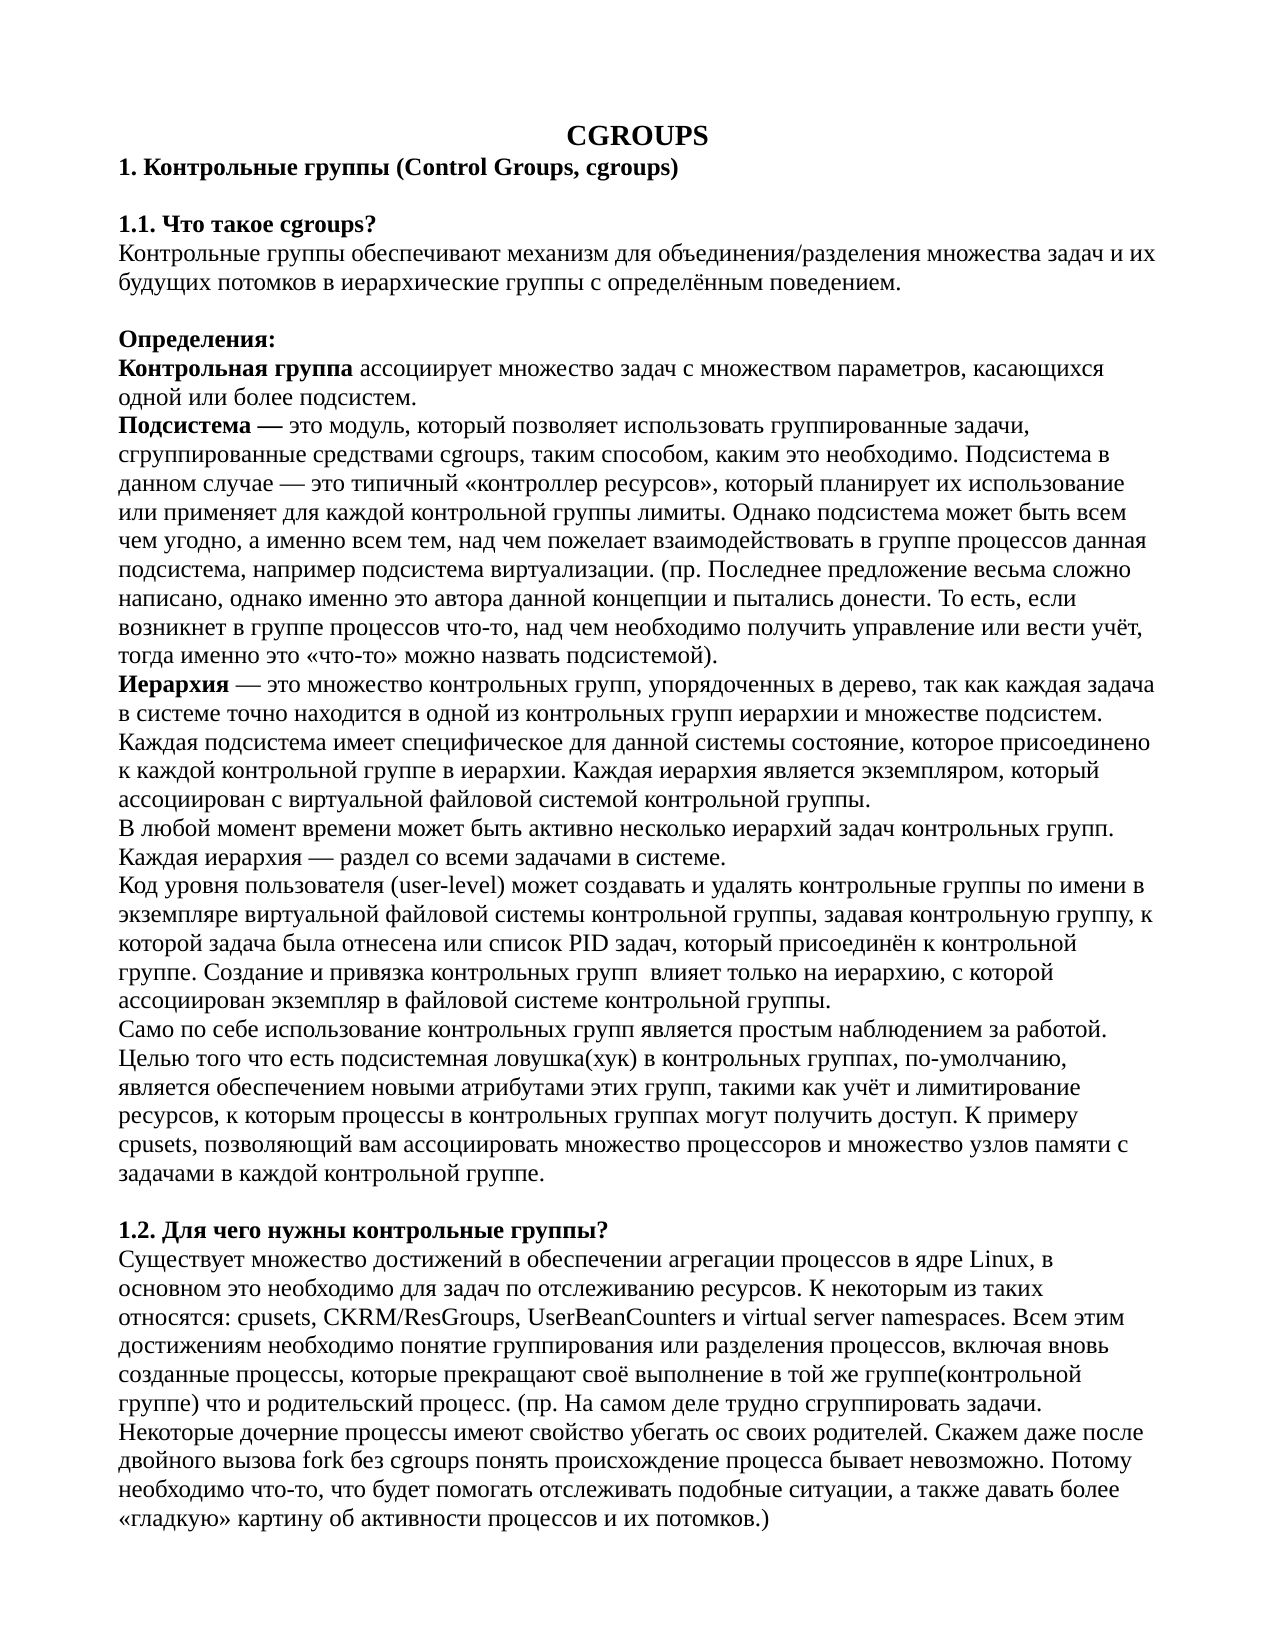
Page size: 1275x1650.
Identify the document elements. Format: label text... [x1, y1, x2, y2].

text В любой момент времени может быть активно несколько иерархий задач контрольных групп. Каждая иерархия — раздел со всеми задачами в системе. [118, 813, 1157, 870]
text Иерархия — это множество контрольных групп, упорядоченных в дерево, так как каждая задача в системе точно находится в одной из контрольных групп иерархии и множестве подсистем. Каждая подсистема имеет специфическое для данной системы состояние, которое присоединено к каждой контрольной группе в иерархии. Каждая иерархия является экземпляром, который ассоциирован с виртуальной файловой системой контрольной группы. [118, 669, 1157, 813]
text Код уровня пользователя (user-level) может создавать и удалять контрольные группы по имени в экземпляре виртуальной файловой системы контрольной группы, задавая контрольную группу, к которой задача была отнесена или список PID задач, который присоединён к контрольной группе. Создание и привязка контрольных групп влияет только на иерархию, с которой ассоциирован экземпляр в файловой системе контрольной группы. [118, 870, 1157, 1014]
text Само по себе использование контрольных групп является простым наблюдением за работой. Целью того что есть подсистемная ловушка(хук) в контрольных группах, по-умолчанию, является обеспечением новыми атрибутами этих групп, такими как учёт и лимитирование ресурсов, к которым процессы в контрольных группах могут получить доступ. К примеру cpusets, позволяющий вам ассоциировать множество процессоров и множество узлов памяти с задачами в каждой контрольной группе. [118, 1014, 1157, 1187]
text 1. Контрольные группы (Control Groups, cgroups) [118, 152, 1157, 180]
text Существует множество достижений в обеспечении агрегации процессов в ядре Linux, в основном это необходимо для задач по отслеживанию ресурсов. К некоторым из таких относятся: cpusets, CKRM/ResGroups, UserBeanCounters и virtual server namespaces. Всем этим достижениям необходимо понятие группирования или разделения процессов, включая вновь созданные процессы, которые прекращают своё выполнение в той же группе(контрольной группе) что и родительский процесс. (пр. На самом деле трудно сгруппировать задачи. Некоторые дочерние процессы имеют свойство убегать ос своих родителей. Скажем даже после двойного вызова fork без cgroups понять происхождение процесса бывает невозможно. Потому необходимо что-то, что будет помогать отслеживать подобные ситуации, а также давать более «гладкую» картину об активности процессов и их потомков.) [118, 1244, 1157, 1532]
text 1.2. Для чего нужны контрольные группы? [118, 1215, 1157, 1244]
text Cgroups [118, 118, 1157, 152]
text Контрольная группа ассоциирует множество задач с множеством параметров, касающихся одной или более подсистем. [118, 353, 1157, 410]
text 1.1. Что такое cgroups? [118, 209, 1157, 238]
text Определения: [118, 324, 1157, 353]
text Подсистема — это модуль, который позволяет использовать группированные задачи, сгруппированные средствами cgroups, таким способом, каким это необходимо. Подсистема в данном случае — это типичный «контроллер ресурсов», который планирует их использование или применяет для каждой контрольной группы лимиты. Однако подсистема может быть всем чем угодно, а именно всем тем, над чем пожелает взаимодействовать в группе процессов данная подсистема, например подсистема виртуализации. (пр. Последнее предложение весьма сложно написано, однако именно это автора данной концепции и пытались донести. То есть, если возникнет в группе процессов что-то, над чем необходимо получить управление или вести учёт, тогда именно это «что-то» можно назвать подсистемой). [118, 410, 1157, 669]
text Контрольные группы обеспечивают механизм для объединения/разделения множества задач и их будущих потомков в иерархические группы с определённым поведением. [118, 238, 1157, 295]
